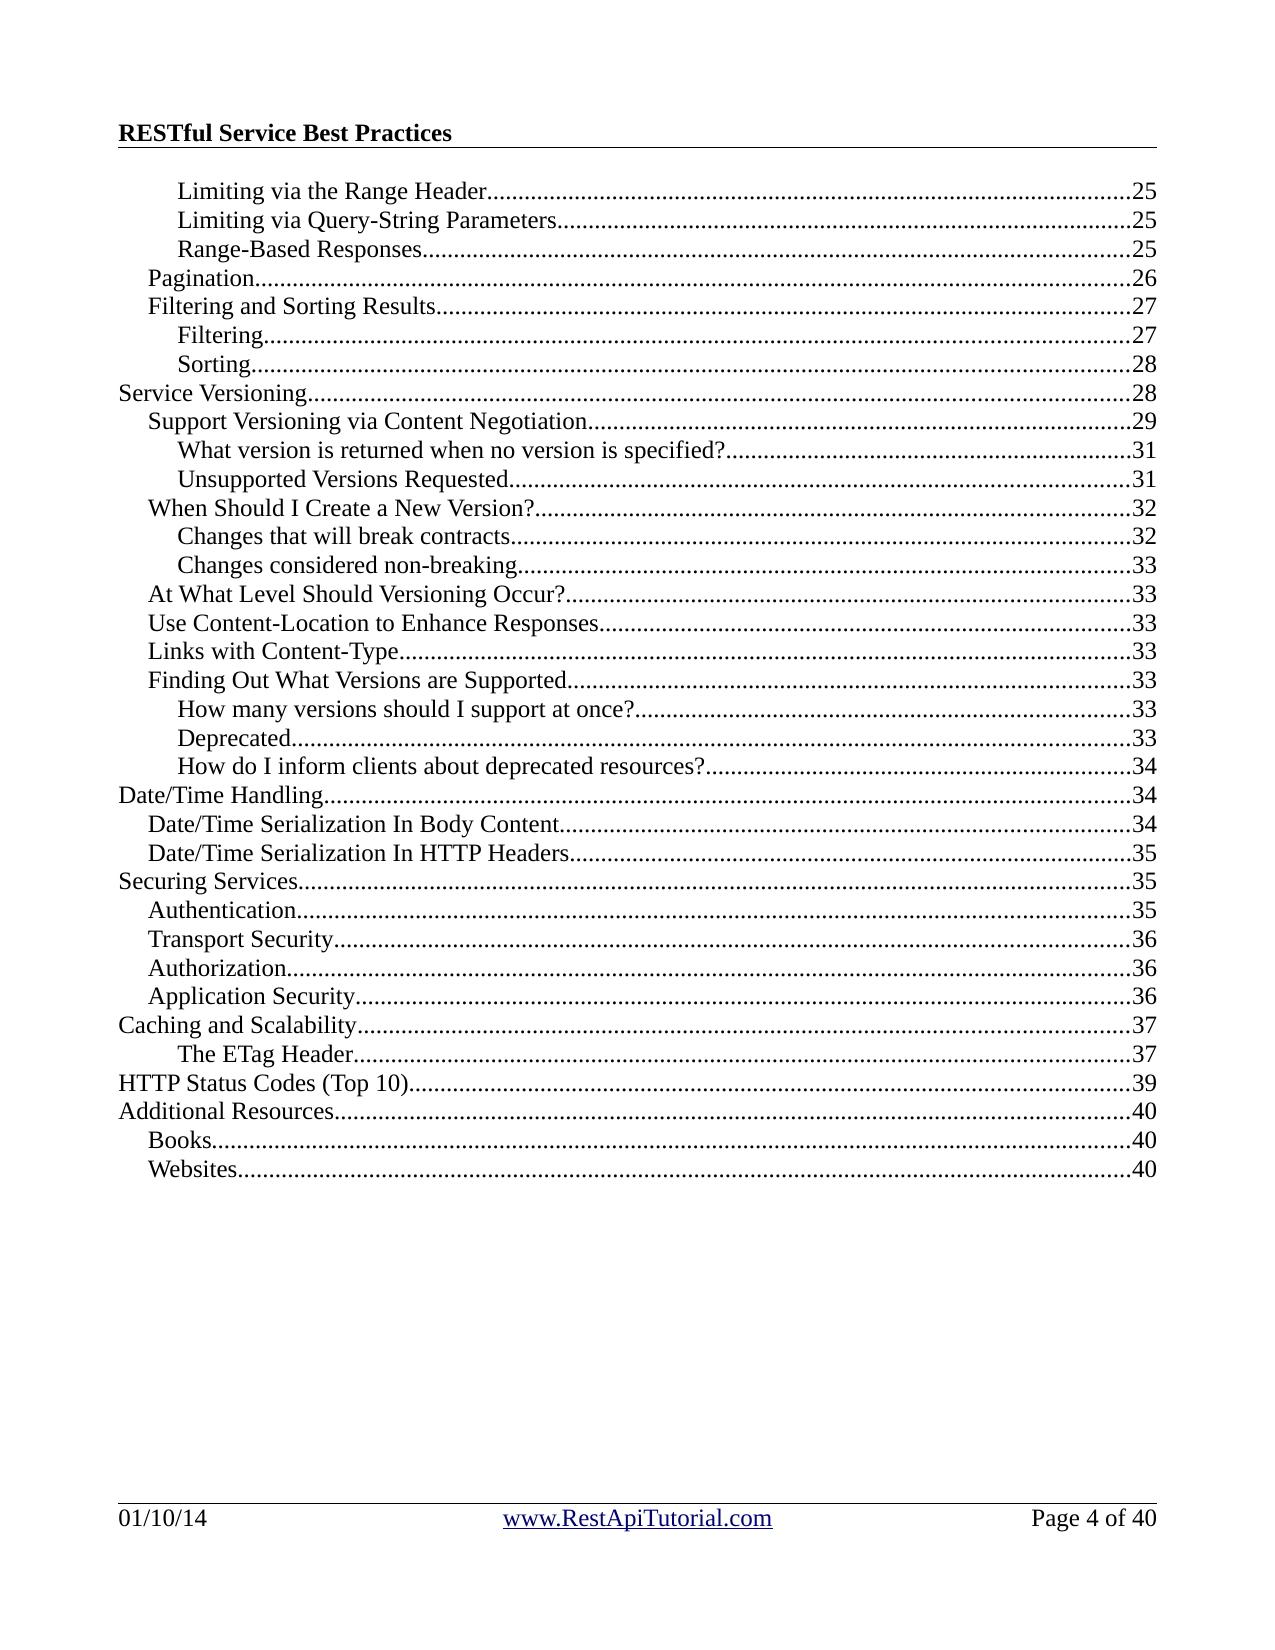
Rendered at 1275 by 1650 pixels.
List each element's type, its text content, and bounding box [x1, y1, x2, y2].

text Service Versioning 28 [118, 378, 1157, 406]
text When Should I Create a New Version? 32 [148, 493, 1157, 521]
text Limiting via Query-String Parameters 25 [177, 205, 1157, 234]
text Additional Resources 40 [118, 1096, 1157, 1125]
text Changes considered non-breaking 33 [177, 550, 1157, 579]
text HTTP Status Codes (Top 10) 39 [118, 1068, 1157, 1096]
text Authorization 36 [148, 953, 1157, 981]
text The ETag Header 37 [177, 1039, 1157, 1068]
text Finding Out What Versions are Supported 33 [148, 665, 1157, 694]
text Transport Security 36 [148, 924, 1157, 953]
text At What Level Should Versioning Occur? 33 [148, 579, 1157, 608]
text Use Content-Location to Enhance Responses 33 [148, 608, 1157, 636]
text Sorting 28 [177, 349, 1157, 378]
text Changes that will break contracts 32 [177, 521, 1157, 550]
text Support Versioning via Content Negotiation 29 [148, 406, 1157, 435]
text What version is returned when no version is specified? 31 [177, 435, 1157, 464]
text Unsupported Versions Requested 31 [177, 464, 1157, 493]
text Links with Content-Type 33 [148, 636, 1157, 665]
text Deprecated 33 [177, 723, 1157, 751]
text Date/Time Serialization In Body Content 34 [148, 809, 1157, 838]
text Securing Services 35 [118, 866, 1157, 895]
text How do I inform clients about deprecated resources? 34 [177, 751, 1157, 780]
text Authentication 35 [148, 895, 1157, 924]
text Filtering 27 [177, 320, 1157, 349]
text How many versions should I support at once? 33 [177, 694, 1157, 723]
text Application Security 36 [148, 981, 1157, 1010]
text Limiting via the Range Header 25 [177, 176, 1157, 205]
text Date/Time Serialization In HTTP Headers 35 [148, 838, 1157, 866]
text Books 40 [148, 1125, 1157, 1154]
text Filtering and Sorting Results 27 [148, 291, 1157, 320]
text Caching and Scalability 37 [118, 1010, 1157, 1039]
text Range-Based Responses 25 [177, 234, 1157, 263]
text Websites 40 [148, 1154, 1157, 1183]
text Date/Time Handling 34 [118, 780, 1157, 809]
text Pagination 26 [148, 263, 1157, 291]
